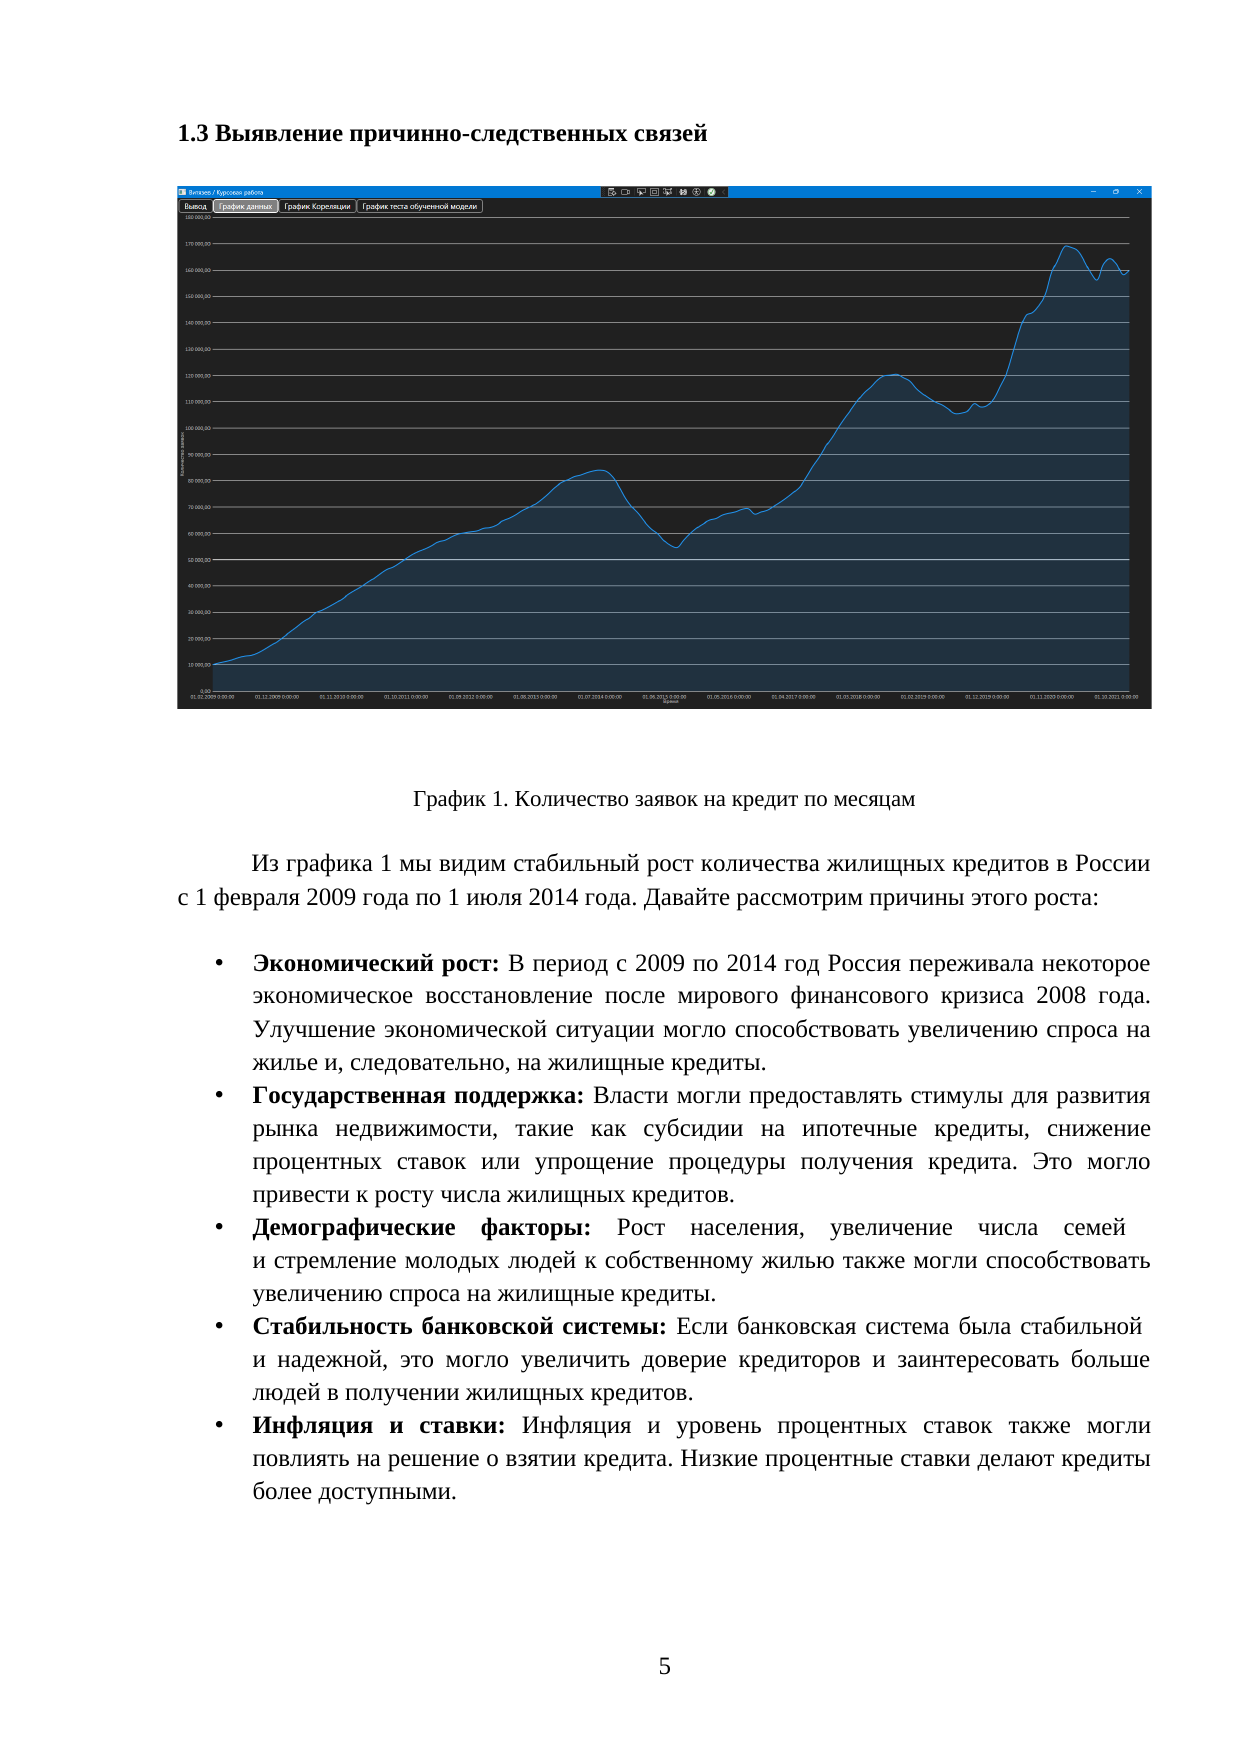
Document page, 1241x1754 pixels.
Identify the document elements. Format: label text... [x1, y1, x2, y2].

list Государственная поддержка: Власти могли предоставлять стимулы для развития рынка недвижимости, такие как субсидии на ипотечные кредиты, снижение процентных ставок или упрощение процедуры получения кредита. Это могло привести к росту числа жилищных кредитов. [215, 1080, 1152, 1207]
list Экономический рост: В период с 2009 по 2014 год Россия переживала некоторое экономическое восстановление после мирового финансового кризиса 2008 года. Улучшение экономической ситуации могло способствовать увеличению спроса на жилье и, следовательно, на жилищные кредиты. [215, 948, 1152, 1075]
list Инфляция и ставки: Инфляция и уровень процентных ставок также могли повлиять на решение о взятии кредита. Низкие процентные ставки делают кредиты более доступными. [215, 1410, 1152, 1505]
picture [177, 186, 1152, 709]
text График 1. Количество заявок на кредит по месяцам [177, 785, 1152, 812]
text Из графика 1 мы видим стабильный рост количества жилищных кредитов в России с 1 февраля 2009 года по 1 июля 2014 года. Давайте рассмотрим причины этого роста: [177, 848, 1152, 910]
subtitle 1.3 Выявление причинно-следственных связей [177, 118, 1152, 147]
list Стабильность банковской системы: Если банковская система была стабильной и надежной, это могло увеличить доверие кредиторов и заинтересовать больше людей в получении жилищных кредитов. [215, 1311, 1152, 1406]
list Демографические факторы: Рост населения, увеличение числа семей и стремление молодых людей к собственному жилью также могли способствовать увеличению спроса на жилищные кредиты. [215, 1212, 1152, 1307]
